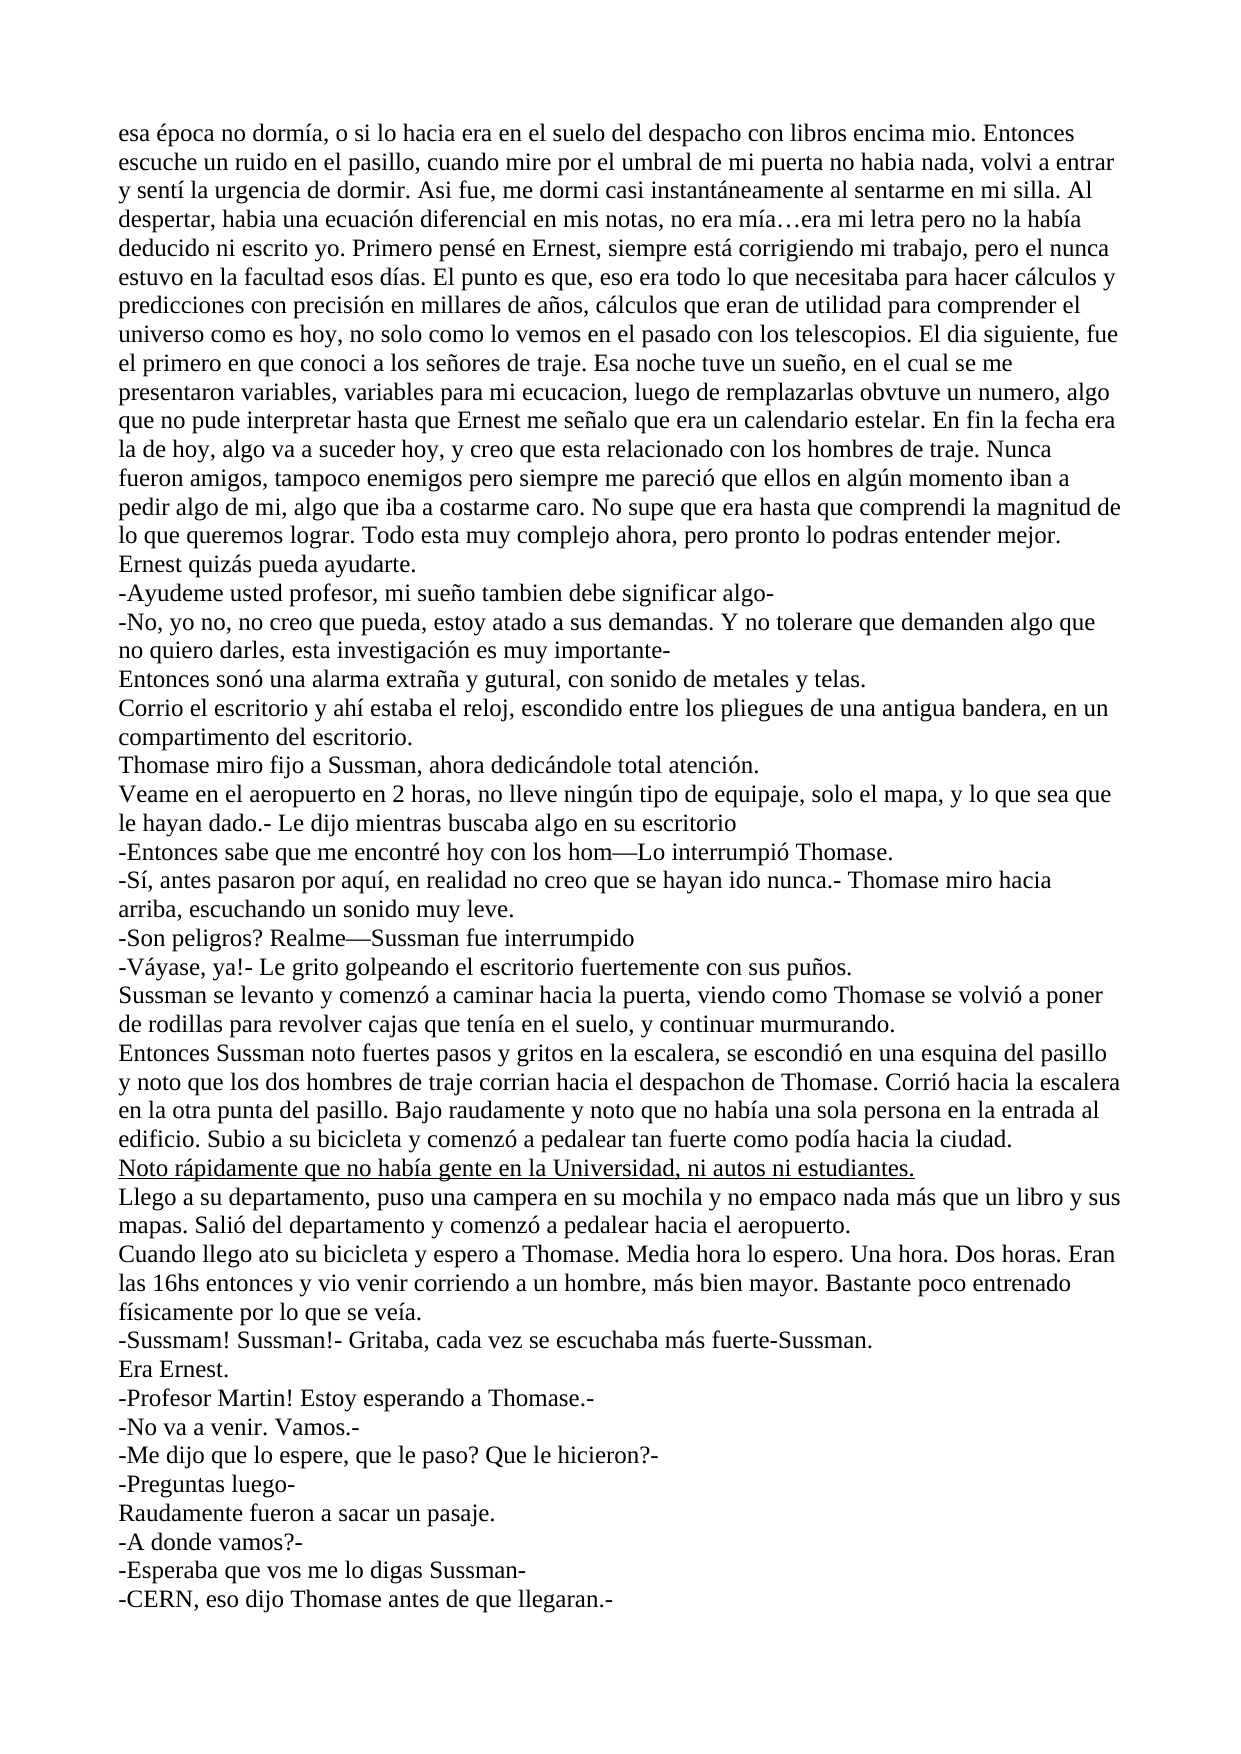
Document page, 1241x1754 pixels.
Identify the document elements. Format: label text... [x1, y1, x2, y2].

text -Me dijo que lo espere, que le paso? Que le hicieron?- [118, 1441, 1122, 1469]
text Era Ernest. [118, 1354, 1122, 1383]
text Entonces sonó una alarma extraña y gutural, con sonido de metales y telas. [118, 664, 1122, 693]
text -Esperaba que vos me lo digas Sussman- [118, 1556, 1122, 1584]
text Corrio el escritorio y ahí estaba el reloj, escondido entre los pliegues de una antigua bandera, en un compartimento del escritorio. [118, 693, 1122, 751]
text Raudamente fueron a sacar un pasaje. [118, 1498, 1122, 1527]
text -Entonces sabe que me encontré hoy con los hom—Lo interrumpió Thomase. [118, 837, 1122, 866]
text Llego a su departamento, puso una campera en su mochila y no empaco nada más que un libro y sus mapas. Salió del departamento y comenzó a pedalear hacia el aeropuerto. [118, 1182, 1122, 1239]
text -Profesor Martin! Estoy esperando a Thomase.- [118, 1383, 1122, 1412]
text -A donde vamos?- [118, 1527, 1122, 1556]
text Thomase miro fijo a Sussman, ahora dedicándole total atención. [118, 751, 1122, 779]
text -Son peligros? Realme—Sussman fue interrumpido [118, 923, 1122, 952]
text -CERN, eso dijo Thomase antes de que llegaran.- [118, 1584, 1122, 1613]
text -Sussmam! Sussman!- Gritaba, cada vez se escuchaba más fuerte-Sussman. [118, 1326, 1122, 1354]
text -No va a venir. Vamos.- [118, 1412, 1122, 1441]
text -No, yo no, no creo que pueda, estoy atado a sus demandas. Y no tolerare que demanden algo que no quiero darles, esta investigación es muy importante- [118, 607, 1122, 664]
text Sussman se levanto y comenzó a caminar hacia la puerta, viendo como Thomase se volvió a poner de rodillas para revolver cajas que tenía en el suelo, y continuar murmurando. [118, 981, 1122, 1038]
text esa época no dormía, o si lo hacia era en el suelo del despacho con libros encima mio. Entonces escuche un ruido en el pasillo, cuando mire por el umbral de mi puerta no habia nada, volvi a entrar y sentí la urgencia de dormir. Asi fue, me dormi casi instantáneamente al sentarme en mi silla. Al despertar, habia una ecuación diferencial en mis notas, no era mía…era mi letra pero no la había deducido ni escrito yo. Primero pensé en Ernest, siempre está corrigiendo mi trabajo, pero el nunca estuvo en la facultad esos días. El punto es que, eso era todo lo que necesitaba para hacer cálculos y predicciones con precisión en millares de años, cálculos que eran de utilidad para comprender el universo como es hoy, no solo como lo vemos en el pasado con los telescopios. El dia siguiente, fue el primero en que conoci a los señores de traje. Esa noche tuve un sueño, en el cual se me presentaron variables, variables para mi ecucacion, luego de remplazarlas obvtuve un numero, algo que no pude interpretar hasta que Ernest me señalo que era un calendario estelar. En fin la fecha era la de hoy, algo va a suceder hoy, y creo que esta relacionado con los hombres de traje. Nunca fueron amigos, tampoco enemigos pero siempre me pareció que ellos en algún momento iban a pedir algo de mi, algo que iba a costarme caro. No supe que era hasta que comprendi la magnitud de lo que queremos lograr. Todo esta muy complejo ahora, pero pronto lo podras entender mejor. Ernest quizás pueda ayudarte. [118, 118, 1122, 578]
text -Ayudeme usted profesor, mi sueño tambien debe significar algo- [118, 578, 1122, 607]
text -Preguntas luego- [118, 1469, 1122, 1498]
text -Váyase, ya!- Le grito golpeando el escritorio fuertemente con sus puños. [118, 952, 1122, 981]
text Cuando llego ato su bicicleta y espero a Thomase. Media hora lo espero. Una hora. Dos horas. Eran las 16hs entonces y vio venir corriendo a un hombre, más bien mayor. Bastante poco entrenado físicamente por lo que se veía. [118, 1239, 1122, 1326]
text Veame en el aeropuerto en 2 horas, no lleve ningún tipo de equipaje, solo el mapa, y lo que sea que le hayan dado.- Le dijo mientras buscaba algo en su escritorio [118, 779, 1122, 837]
text Noto rápidamente que no había gente en la Universidad, ni autos ni estudiantes. [118, 1153, 1122, 1182]
text Entonces Sussman noto fuertes pasos y gritos en la escalera, se escondió en una esquina del pasillo y noto que los dos hombres de traje corrian hacia el despachon de Thomase. Corrió hacia la escalera en la otra punta del pasillo. Bajo raudamente y noto que no había una sola persona en la entrada al edificio. Subio a su bicicleta y comenzó a pedalear tan fuerte como podía hacia la ciudad. [118, 1038, 1122, 1153]
text -Sí, antes pasaron por aquí, en realidad no creo que se hayan ido nunca.- Thomase miro hacia arriba, escuchando un sonido muy leve. [118, 866, 1122, 923]
